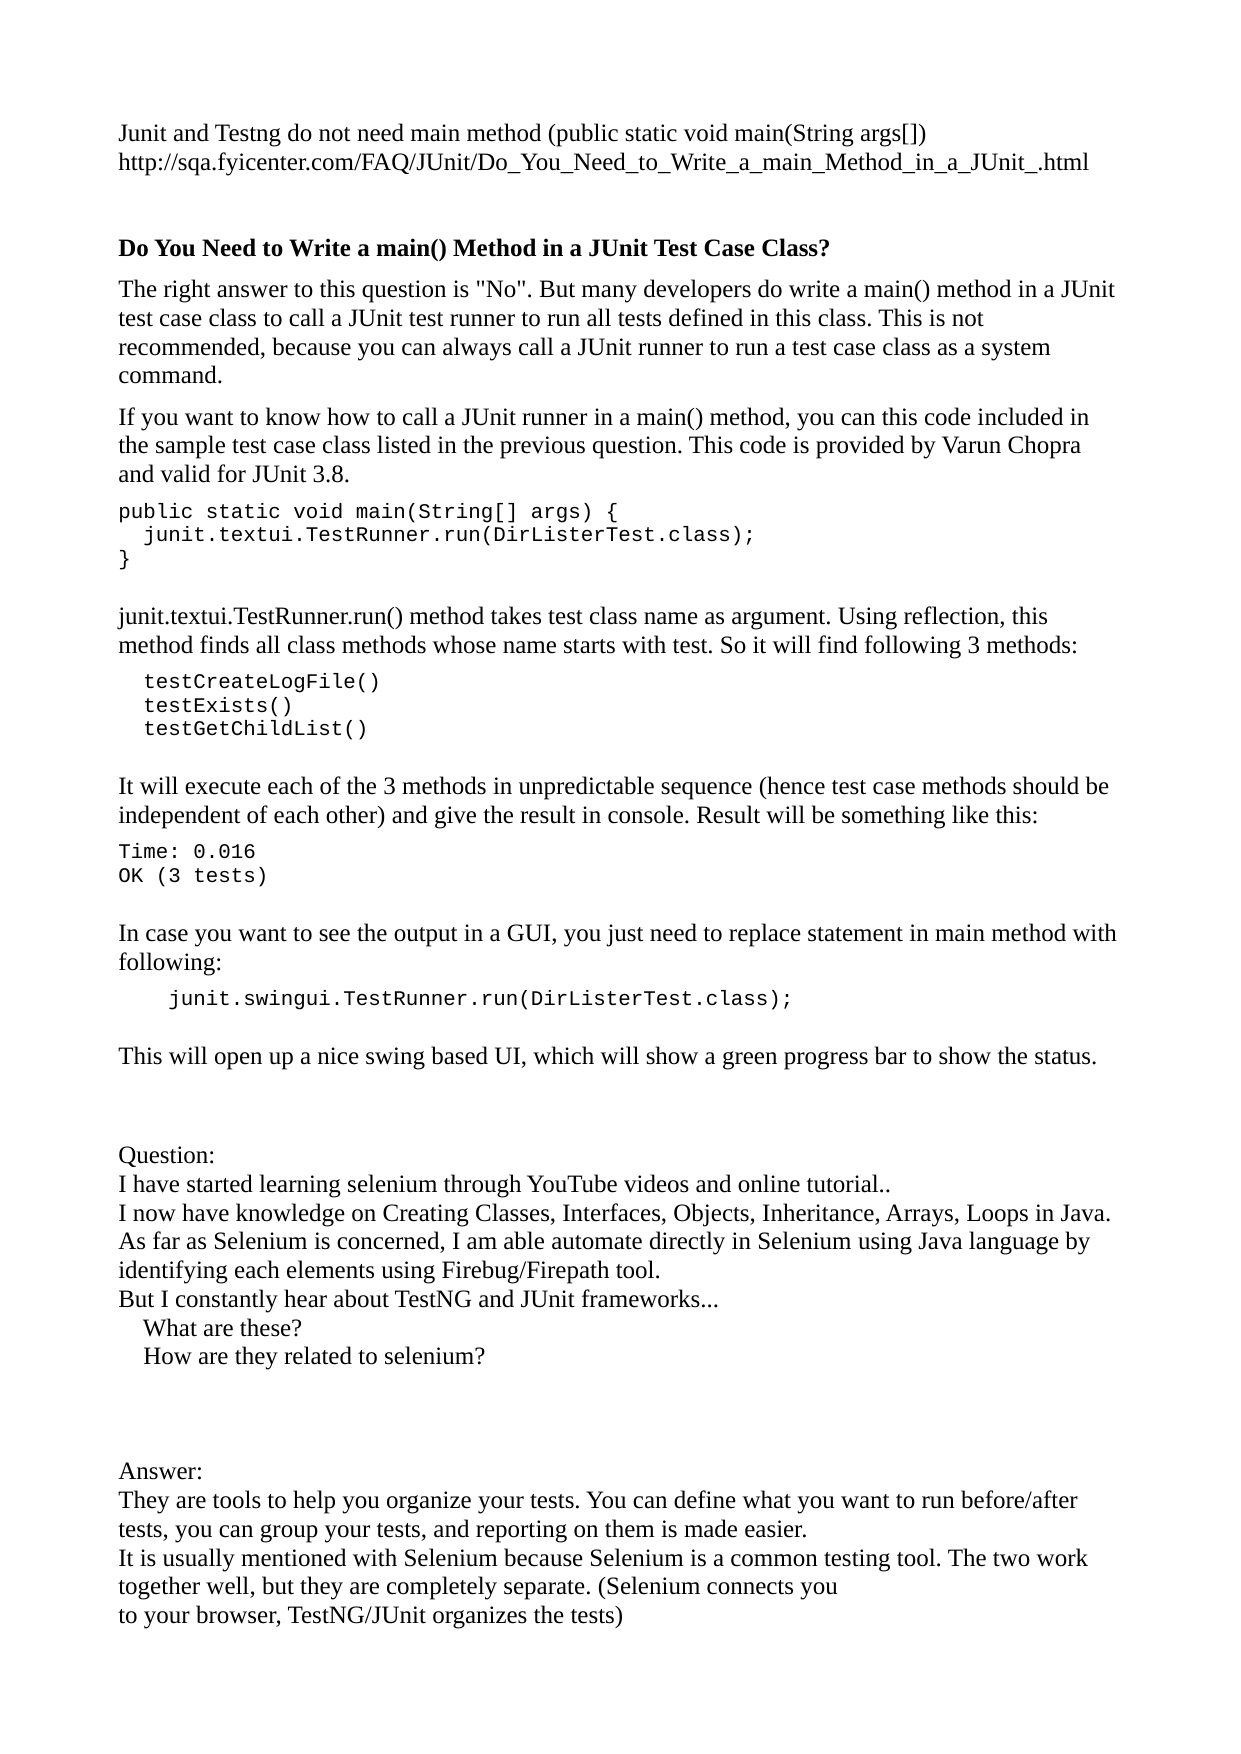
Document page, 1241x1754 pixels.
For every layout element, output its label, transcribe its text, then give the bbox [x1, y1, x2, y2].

text This will open up a nice swing based UI, which will show a green progress bar to show the status. [118, 1041, 1122, 1070]
text I now have knowledge on Creating Classes, Interfaces, Objects, Inheritance, Arrays, Loops in Java. [118, 1198, 1122, 1226]
text The right answer to this question is "No". But many developers do write a main() method in a JUnit test case class to call a JUnit test runner to run all tests defined in this class. This is not recommended, because you can always call a JUnit runner to run a test case class as a system command. [118, 274, 1122, 389]
text It is usually mentioned with Selenium because Selenium is a common testing tool. The two work together well, but they are completely separate. (Selenium connects you [118, 1543, 1122, 1600]
text public static void main(String[] args) { [118, 501, 1122, 524]
text Time: 0.016 [118, 841, 1122, 865]
text If you want to know how to call a JUnit runner in a main() method, you can this code included in the sample test case class listed in the previous question. This code is provided by Varun Chopra and valid for JUnit 3.8. [118, 402, 1122, 488]
text junit.textui.TestRunner.run() method takes test class name as argument. Using reflection, this method finds all class methods whose name starts with test. So it will find following 3 methods: [118, 601, 1122, 658]
text Answer: [118, 1456, 1122, 1485]
text http://sqa.fyicenter.com/FAQ/JUnit/Do_You_Need_to_Write_a_main_Method_in_a_JUnit_.html [118, 147, 1122, 176]
text But I constantly hear about TestNG and JUnit frameworks... [118, 1284, 1122, 1313]
text They are tools to help you organize your tests. You can define what you want to run before/after tests, you can group your tests, and reporting on them is made easier. [118, 1485, 1122, 1543]
text It will execute each of the 3 methods in unpredictable sequence (hence test case methods should be independent of each other) and give the result in console. Result will be something like this: [118, 771, 1122, 829]
text I have started learning selenium through YouTube videos and online tutorial.. [118, 1169, 1122, 1198]
text } [118, 548, 1122, 572]
text OK (3 tests) [118, 865, 1122, 889]
text to your browser, TestNG/JUnit organizes the tests) [118, 1600, 1122, 1629]
text Do You Need to Write a main() Method in a JUnit Test Case Class? [118, 233, 1122, 262]
text Junit and Testng do not need main method (public static void main(String args[]) [118, 118, 1122, 147]
text Question: [118, 1140, 1122, 1169]
text What are these? [118, 1313, 1122, 1341]
text testCreateLogFile() [118, 671, 1122, 695]
text junit.textui.TestRunner.run(DirListerTest.class); [118, 524, 1122, 548]
text How are they related to selenium? [118, 1341, 1122, 1370]
text junit.swingui.TestRunner.run(DirListerTest.class); [118, 988, 1122, 1012]
text testExists() [118, 695, 1122, 718]
text testGetChildList() [118, 718, 1122, 742]
text In case you want to see the output in a GUI, you just need to replace statement in main method with following: [118, 918, 1122, 976]
text As far as Selenium is concerned, I am able automate directly in Selenium using Java language by identifying each elements using Firebug/Firepath tool. [118, 1226, 1122, 1284]
